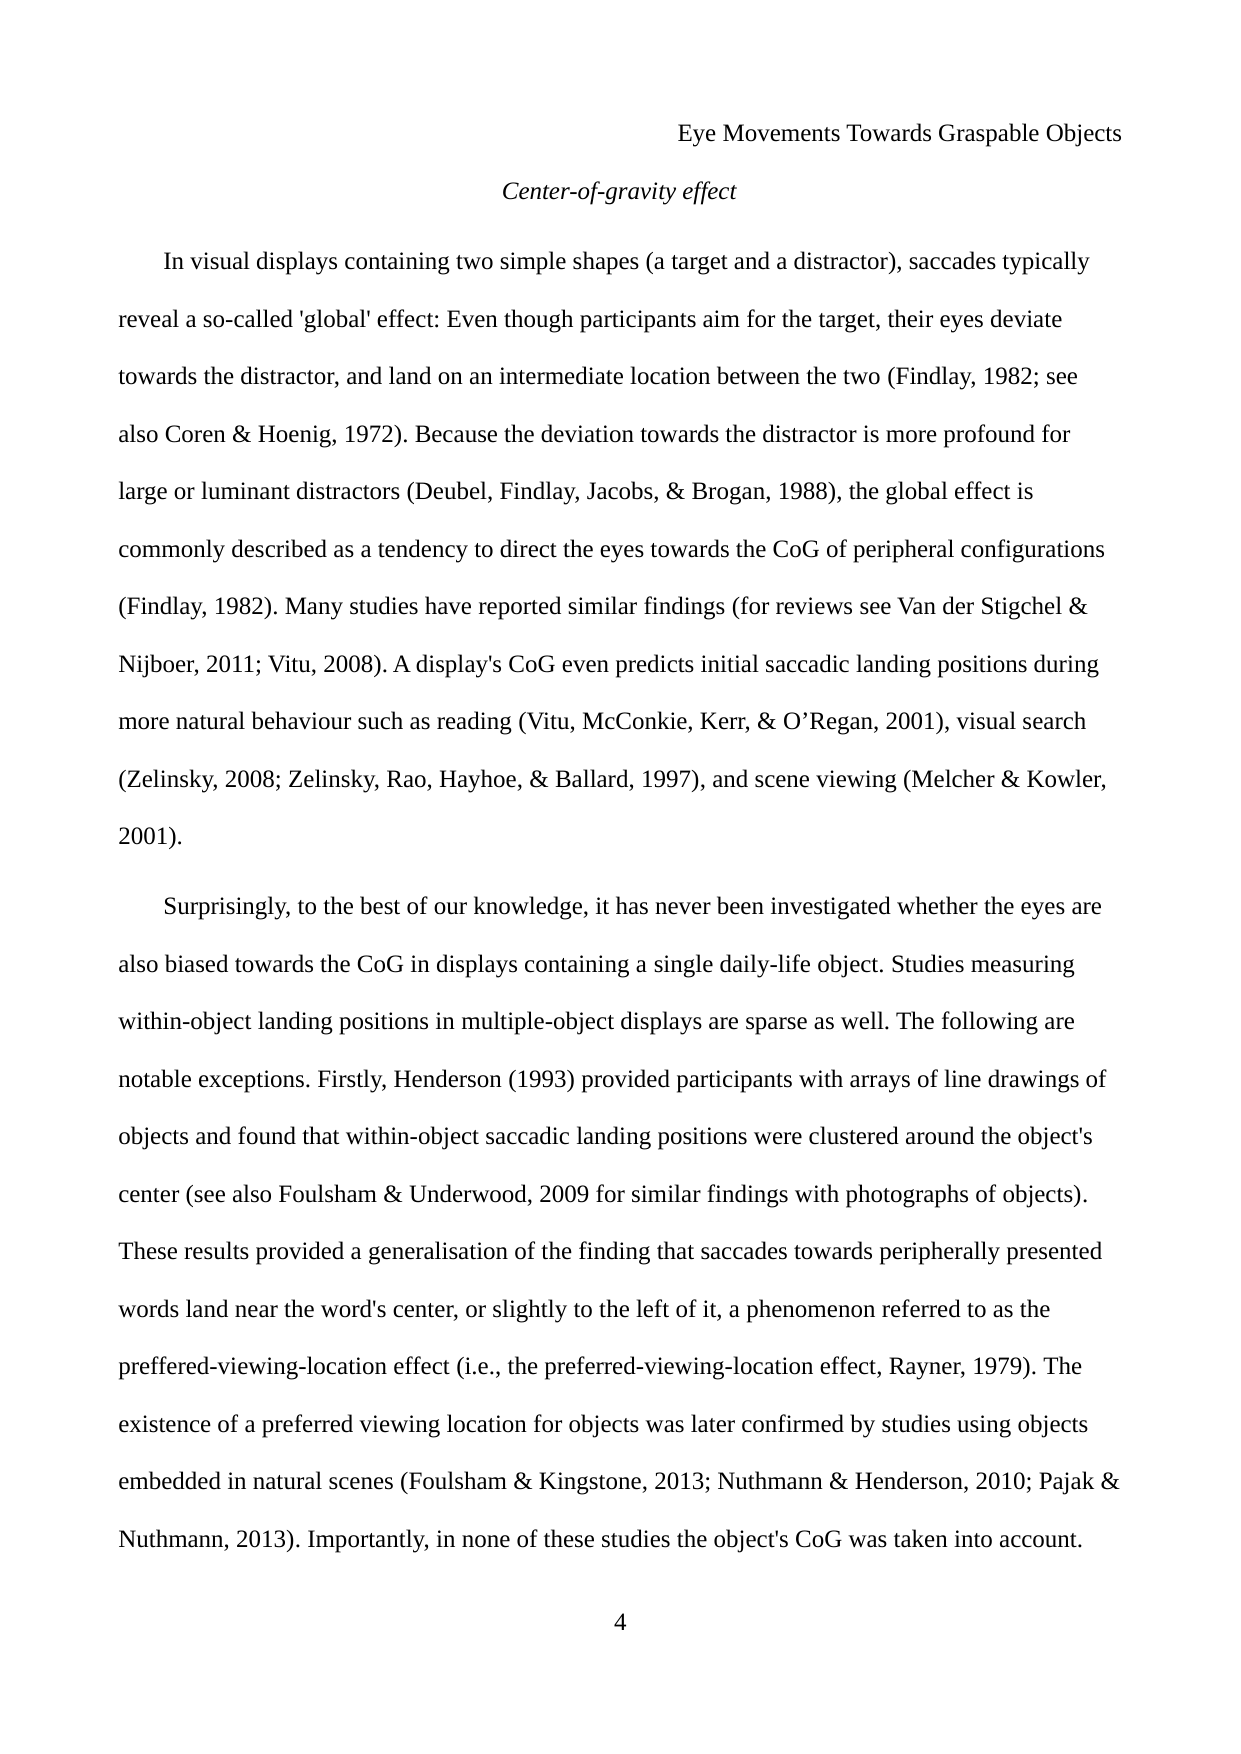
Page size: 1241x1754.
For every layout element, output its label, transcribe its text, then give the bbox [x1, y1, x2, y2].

text In visual displays containing two simple shapes (a target and a distractor), saccades typically reveal a so-called 'global' effect: Even though participants aim for the target, their eyes deviate towards the distractor, and land on an intermediate location between the two (Findlay, 1982; see also Coren & Hoenig, 1972). Because the deviation towards the distractor is more profound for large or luminant distractors (Deubel, Findlay, Jacobs, & Brogan, 1988), the global effect is commonly described as a tendency to direct the eyes towards the CoG of peripheral configurations (Findlay, 1982). Many studies have reported similar findings (for reviews see Van der Stigchel & Nijboer, 2011; Vitu, 2008). A display's CoG even predicts initial saccadic landing positions during more natural behaviour such as reading (Vitu, McConkie, Kerr, & O’Regan, 2001), visual search (Zelinsky, 2008; Zelinsky, Rao, Hayhoe, & Ballard, 1997), and scene viewing (Melcher & Kowler, 2001). [118, 246, 1122, 850]
subtitle Center-of-gravity effect [118, 176, 1122, 205]
text Surprisingly, to the best of our knowledge, it has never been investigated whether the eyes are also biased towards the CoG in displays containing a single daily-life object. Studies measuring within-object landing positions in multiple-object displays are sparse as well. The following are notable exceptions. Firstly, Henderson (1993) provided participants with arrays of line drawings of objects and found that within-object saccadic landing positions were clustered around the object's center (see also Foulsham & Underwood, 2009 for similar findings with photographs of objects). These results provided a generalisation of the finding that saccades towards peripherally presented words land near the word's center, or slightly to the left of it, a phenomenon referred to as the preffered-viewing-location effect (i.e., the preferred-viewing-location effect, Rayner, 1979). The existence of a preferred viewing location for objects was later confirmed by studies using objects embedded in natural scenes (Foulsham & Kingstone, 2013; Nuthmann & Henderson, 2010; Pajak & Nuthmann, 2013). Importantly, in none of these studies the object's CoG was taken into account. [118, 891, 1122, 1553]
